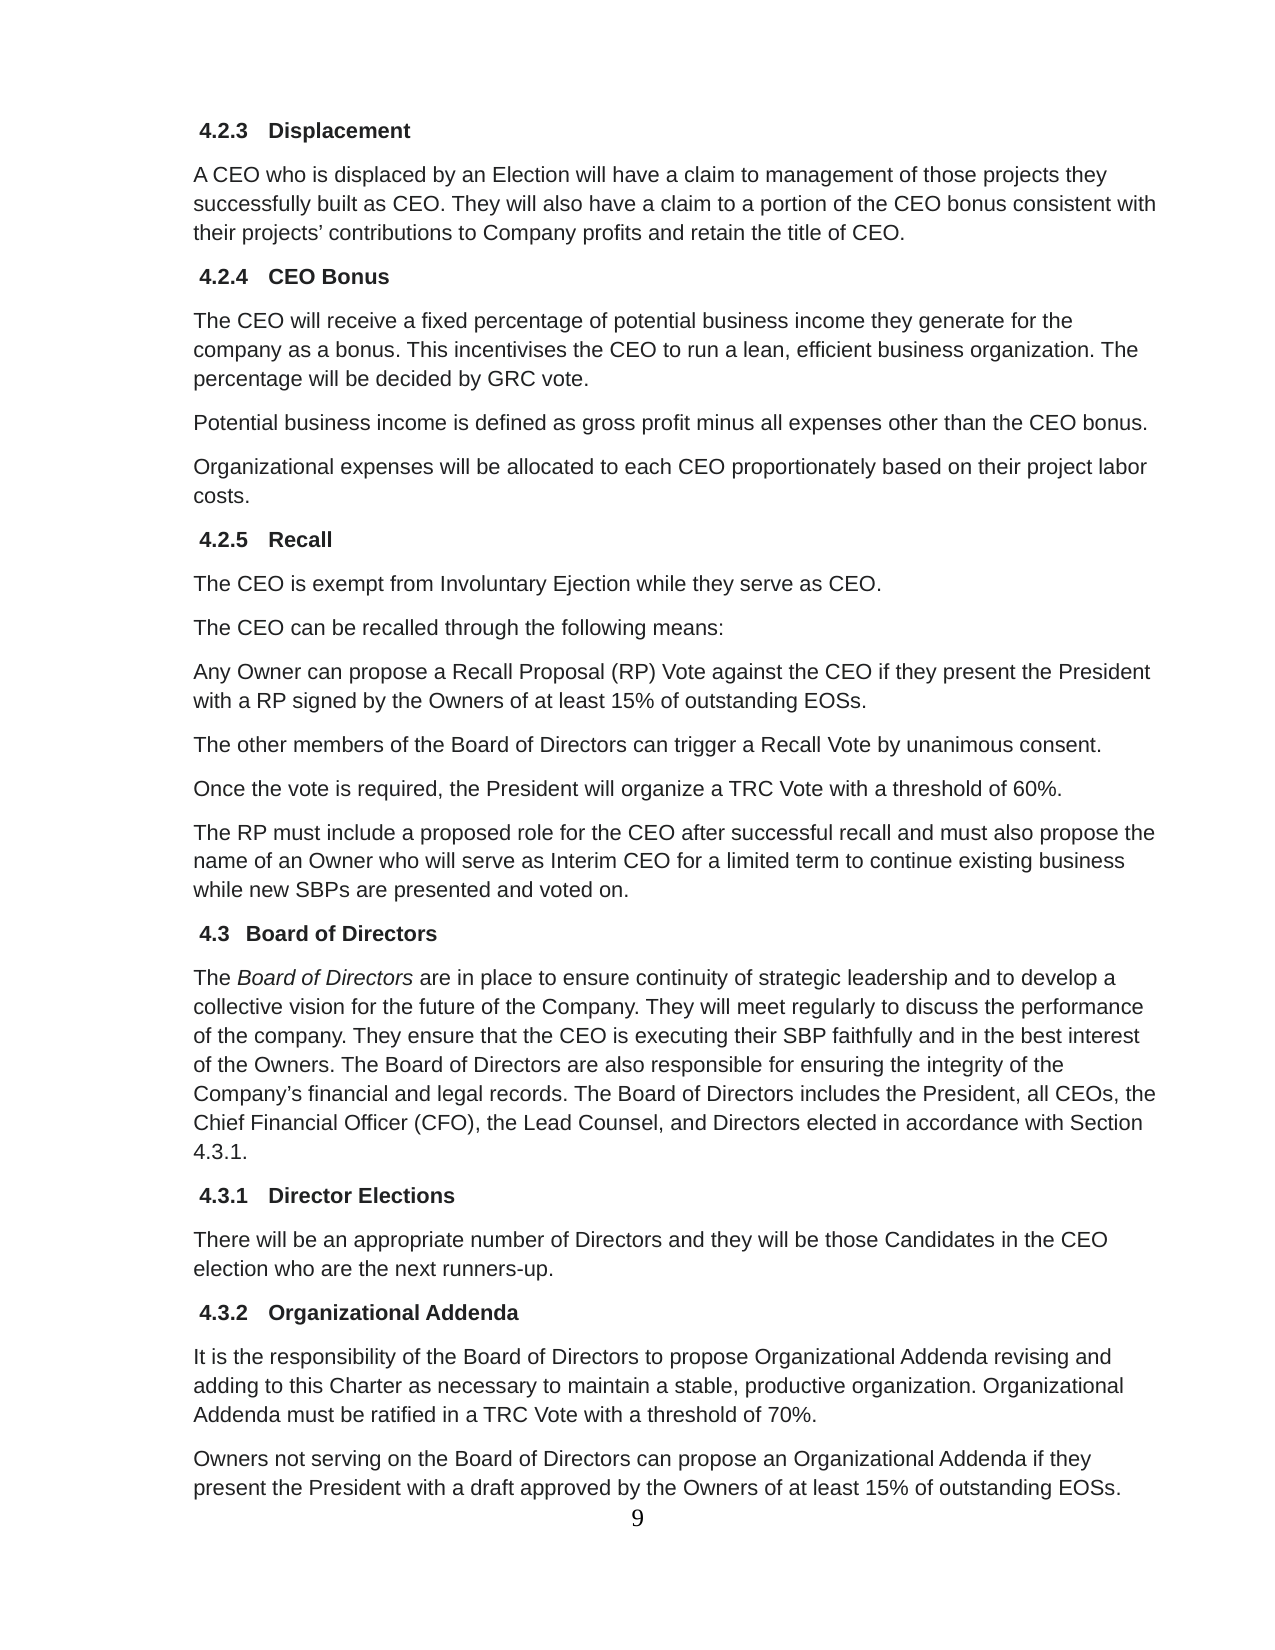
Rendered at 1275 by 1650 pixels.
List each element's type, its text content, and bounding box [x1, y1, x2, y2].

subtitle CEO Bonus [193, 264, 1157, 289]
list The CEO can be recalled through the following means: [156, 614, 1157, 640]
list Owners not serving on the Board of Directors can propose an Organizational Addenda if they present the President with a draft approved by the Owners of at least 15% of outstanding EOSs. [193, 1446, 1157, 1500]
list The other members of the Board of Directors can trigger a Recall Vote by unanimous consent. [156, 731, 1157, 757]
list The RP must include a proposed role for the CEO after successful recall and must also propose the name of an Owner who will serve as Interim CEO for a limited term to continue existing business while new SBPs are presented and voted on. [193, 819, 1157, 902]
list Organizational expenses will be allocated to each CEO proportionately based on their project labor costs. [193, 454, 1157, 508]
subtitle Recall [193, 527, 1157, 552]
list Any Owner can propose a Recall Proposal (RP) Vote against the CEO if they present the President with a RP signed by the Owners of at least 15% of outstanding EOSs. [156, 658, 1157, 713]
list There will be an appropriate number of Directors and they will be those Candidates in the CEO election who are the next runners-up. [193, 1227, 1157, 1281]
list The Board of Directors are in place to ensure continuity of strategic leadership and to develop a collective vision for the future of the Company. They will meet regularly to discuss the performance of the company. They ensure that the CEO is executing their SBP faithfully and in the best interest of the Owners. The Board of Directors are also responsible for ensuring the integrity of the Company’s financial and legal records. The Board of Directors includes the President, all CEOs, the Chief Financial Officer (CFO), the Lead Counsel, and Directors elected in accordance with Section 4.3.1. [193, 965, 1157, 1164]
list Potential business income is defined as gross profit minus all expenses other than the CEO bonus. [193, 410, 1157, 435]
subtitle Organizational Addenda [193, 1300, 1157, 1325]
list The CEO is exempt from Involuntary Ejection while they serve as CEO. [156, 571, 1157, 596]
subtitle Director Elections [193, 1183, 1157, 1208]
subtitle Board of Directors [193, 921, 1157, 946]
list Once the vote is required, the President will organize a TRC Vote with a threshold of 60%. [156, 775, 1157, 801]
subtitle Displacement [193, 118, 1157, 143]
list A CEO who is displaced by an Election will have a claim to management of those projects they successfully built as CEO. They will also have a claim to a portion of the CEO bonus consistent with their projects’ contributions to Company profits and retain the title of CEO. [193, 162, 1157, 245]
list It is the responsibility of the Board of Directors to propose Organizational Addenda revising and adding to this Charter as necessary to maintain a stable, productive organization. Organizational Addenda must be ratified in a TRC Vote with a threshold of 70%. [193, 1344, 1157, 1427]
list The CEO will receive a fixed percentage of potential business income they generate for the company as a bonus. This incentivises the CEO to run a lean, efficient business organization. The percentage will be decided by GRC vote. [193, 308, 1157, 391]
